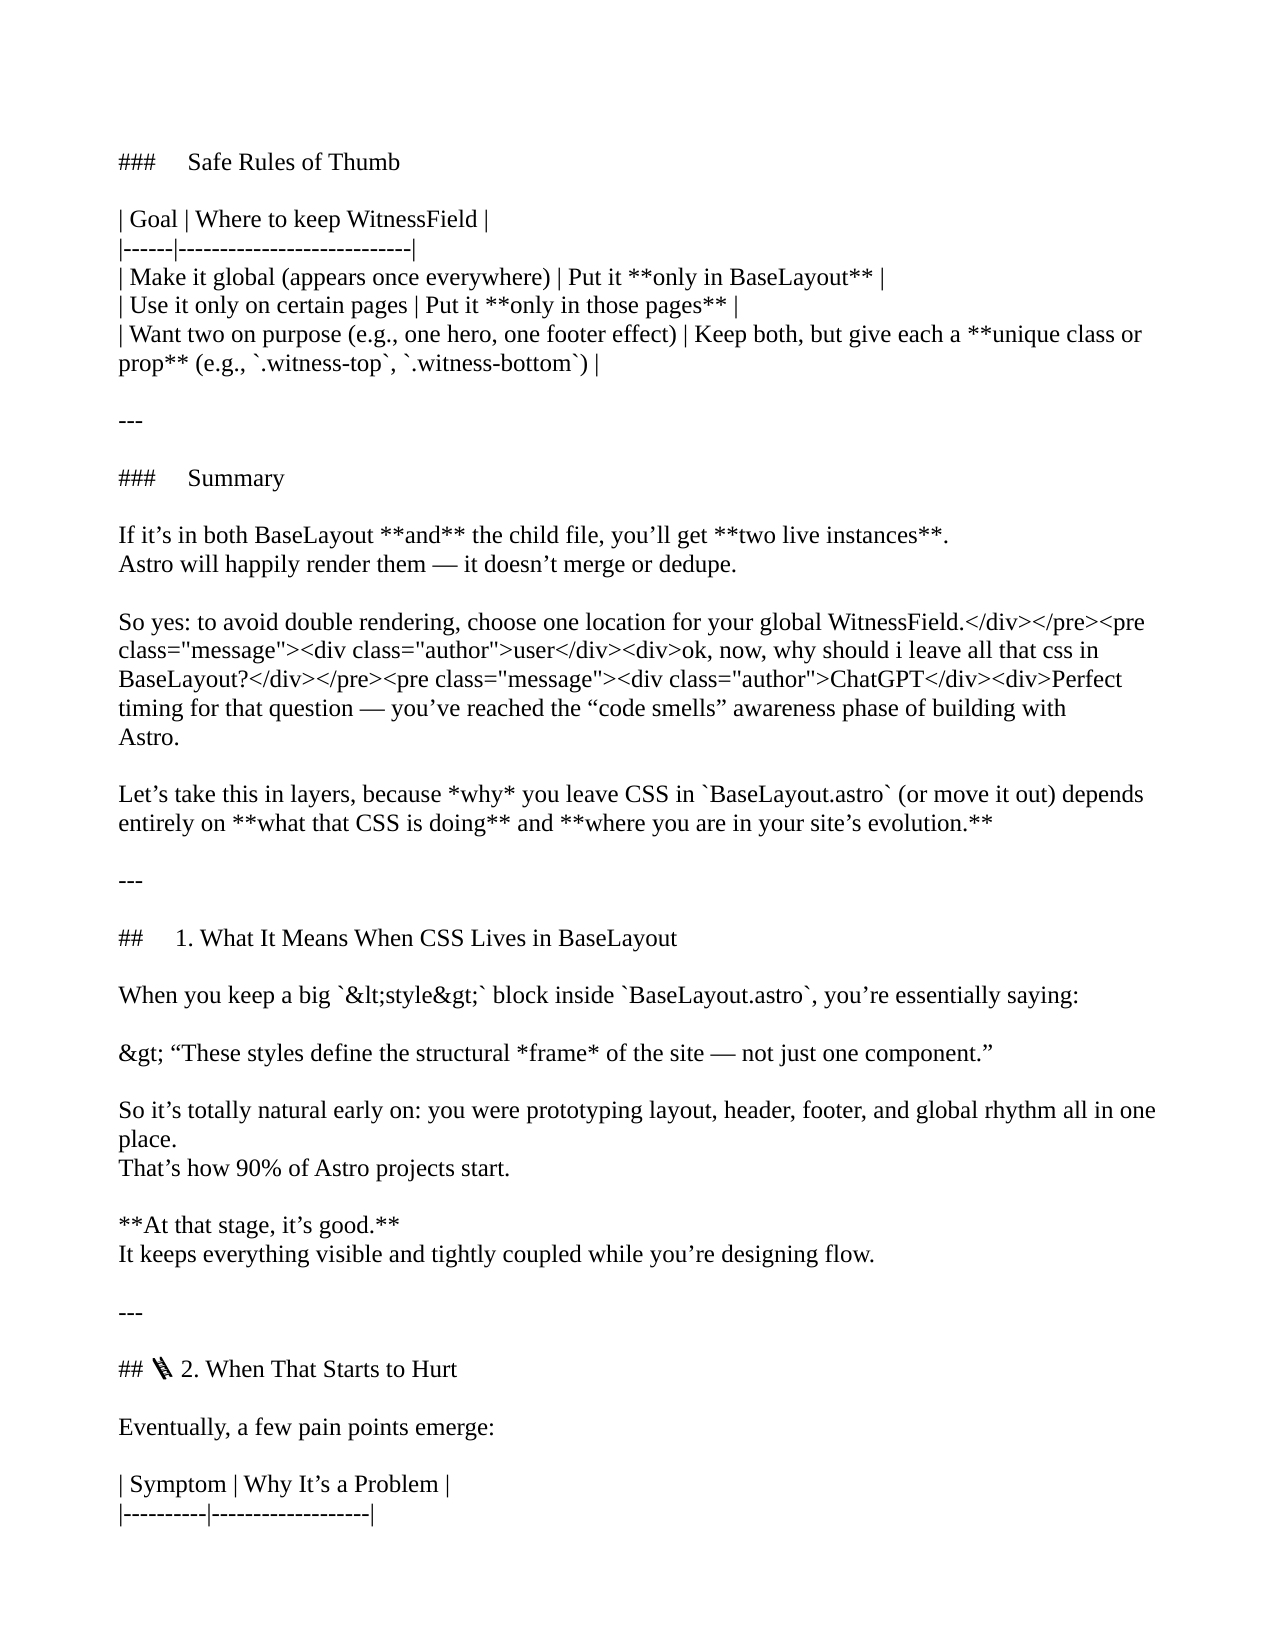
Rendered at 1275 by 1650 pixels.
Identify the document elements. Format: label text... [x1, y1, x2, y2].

text | Use it only on certain pages | Put it **only in those pages** | [118, 291, 1157, 319]
text | Make it global (appears once everywhere) | Put it **only in BaseLayout** | [118, 262, 1157, 291]
text | Goal | Where to keep WitnessField | [118, 204, 1157, 233]
text So yes: to avoid double rendering, choose one location for your global WitnessField.</div></pre><pre class="message"><div class="author">user</div><div>ok, now, why should i leave all that css in BaseLayout?</div></pre><pre class="message"><div class="author">ChatGPT</div><div>Perfect timing for that question — you’ve reached the “code smells” awareness phase of building with Astro. 🧠 [118, 607, 1157, 751]
text That’s how 90% of Astro projects start. [118, 1153, 1157, 1182]
text | Want two on purpose (e.g., one hero, one footer effect) | Keep both, but give each a **unique class or prop** (e.g., `.witness-top`, `.witness-bottom`) | [118, 319, 1157, 377]
text ## 🧱 1. What It Means When CSS Lives in BaseLayout [118, 923, 1157, 952]
text **At that stage, it’s good.** [118, 1211, 1157, 1239]
text |------|----------------------------| [118, 233, 1157, 262]
text Astro will happily render them — it doesn’t merge or dedupe. [118, 549, 1157, 578]
text |----------|-------------------| [118, 1498, 1157, 1527]
text ## 🪜 2. When That Starts to Hurt [118, 1354, 1157, 1383]
text If it’s in both BaseLayout **and** the child file, you’ll get **two live instances**. [118, 521, 1157, 549]
text --- [118, 1297, 1157, 1326]
text ### ✅ Safe Rules of Thumb [118, 147, 1157, 176]
text It keeps everything visible and tightly coupled while you’re designing flow. [118, 1239, 1157, 1268]
text So it’s totally natural early on: you were prototyping layout, header, footer, and global rhythm all in one place. [118, 1096, 1157, 1153]
text When you keep a big `&lt;style&gt;` block inside `BaseLayout.astro`, you’re essentially saying: [118, 981, 1157, 1009]
text Let’s take this in layers, because *why* you leave CSS in `BaseLayout.astro` (or move it out) depends entirely on **what that CSS is doing** and **where you are in your site’s evolution.** [118, 779, 1157, 837]
text Eventually, a few pain points emerge: [118, 1412, 1157, 1441]
text --- [118, 866, 1157, 894]
text --- [118, 406, 1157, 434]
text ### 💡 Summary [118, 463, 1157, 492]
text | Symptom | Why It’s a Problem | [118, 1469, 1157, 1498]
text &gt; “These styles define the structural *frame* of the site — not just one component.” [118, 1038, 1157, 1067]
